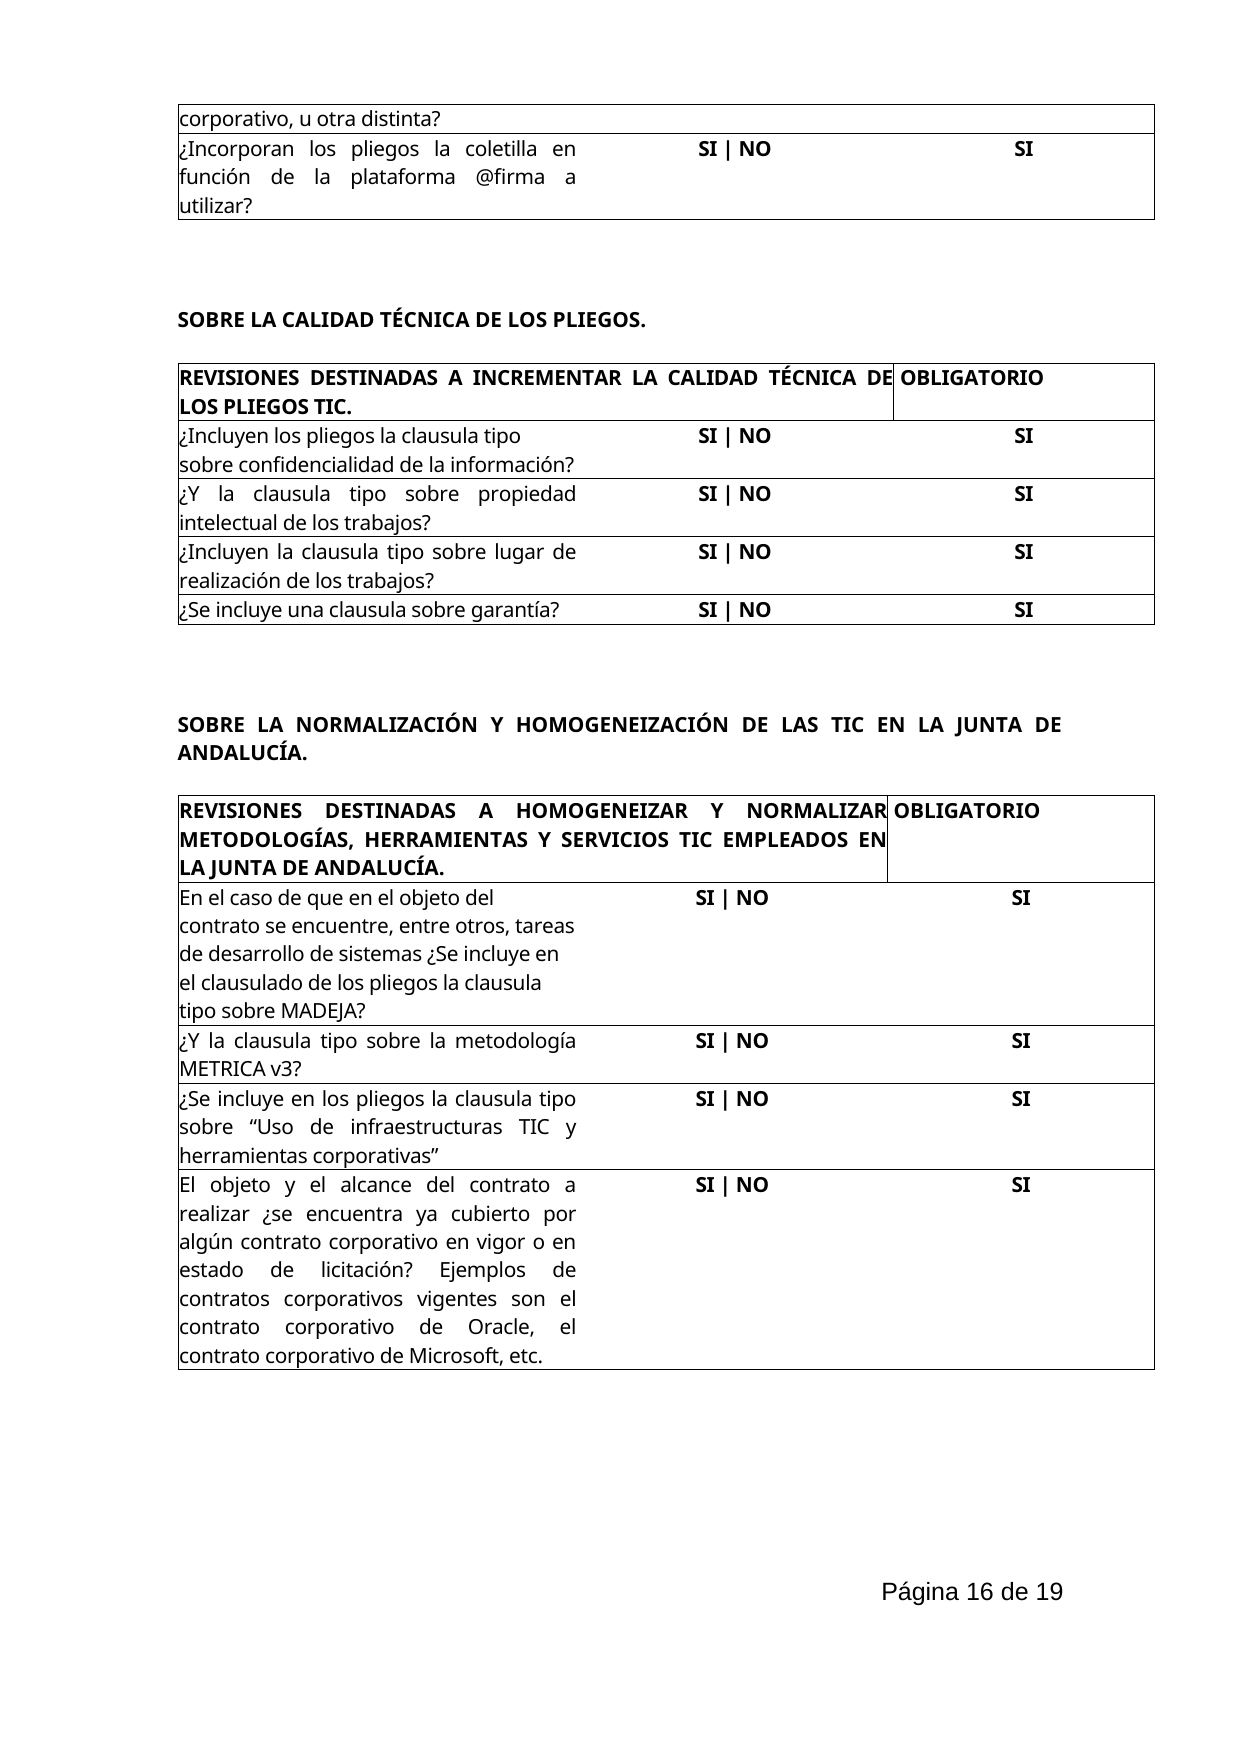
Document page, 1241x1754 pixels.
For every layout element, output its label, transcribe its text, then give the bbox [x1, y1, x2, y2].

table_cell SI [888, 1084, 1154, 1169]
table_cell ¿Incorporan los pliegos la coletilla en función de la plataforma @firma a utilizar? [179, 134, 577, 219]
table_cell ¿Se incluye en los pliegos la clausula tipo sobre “Uso de infraestructuras TIC y herramientas corporativas” [179, 1084, 577, 1169]
table_cell SI | NO [577, 883, 888, 1025]
table_cell SI | NO [577, 1084, 888, 1169]
table_cell SI | NO [577, 134, 893, 219]
table_header REVISIONES DESTINADAS A HOMOGENEIZAR Y NORMALIZAR METODOLOGÍAS, HERRAMIENTAS Y SERVICIOS TIC EMPLEADOS EN LA JUNTA DE ANDALUCÍA. [179, 796, 887, 882]
table_cell SI [894, 537, 1154, 594]
table_cell ¿Y la clausula tipo sobre propiedad intelectual de los trabajos? [179, 479, 577, 536]
table_cell El objeto y el alcance del contrato a realizar ¿se encuentra ya cubierto por algún contrato corporativo en vigor o en estado de licitación? Ejemplos de contratos corporativos vigentes son el contrato corporativo de Oracle, el contrato corporativo de Microsoft, etc. [179, 1170, 577, 1369]
table_cell SI [894, 479, 1154, 536]
table_cell ¿Y la clausula tipo sobre la metodología METRICA v3? [179, 1026, 577, 1083]
table_cell [894, 105, 1154, 133]
table_cell ¿Incluyen los pliegos la clausula tipo sobre confidencialidad de la información? [179, 421, 577, 478]
table_cell SI [894, 421, 1154, 478]
table_cell SI [888, 883, 1154, 1025]
table_cell corporativo, u otra distinta? [179, 105, 577, 133]
table_cell ¿Se incluye una clausula sobre garantía? [179, 595, 577, 624]
table_cell SI [888, 1170, 1154, 1369]
table_cell SI | NO [577, 1026, 888, 1083]
table_header OBLIGATORIO [894, 364, 1154, 420]
table_cell SI [894, 595, 1154, 624]
table_cell SI | NO [577, 537, 893, 594]
text SOBRE LA CALIDAD TÉCNICA DE LOS PLIEGOS. [177, 306, 1063, 334]
table_cell SI | NO [577, 1170, 888, 1369]
table_cell SI | NO [577, 421, 893, 478]
table_cell En el caso de que en el objeto del contrato se encuentre, entre otros, tareas de desarrollo de sistemas ¿Se incluye en el clausulado de los pliegos la clausula tipo sobre MADEJA? [179, 883, 577, 1025]
text SOBRE LA NORMALIZACIÓN Y HOMOGENEIZACIÓN DE LAS TIC EN LA JUNTA DE ANDALUCÍA. [177, 710, 1063, 767]
table_cell [577, 105, 893, 133]
table_cell SI [888, 1026, 1154, 1083]
table_header REVISIONES DESTINADAS A INCREMENTAR LA CALIDAD TÉCNICA DE LOS PLIEGOS TIC. [179, 364, 893, 420]
table_cell SI | NO [577, 595, 893, 624]
table_cell ¿Incluyen la clausula tipo sobre lugar de realización de los trabajos? [179, 537, 577, 594]
table_header OBLIGATORIO [888, 796, 1154, 882]
table_cell SI [894, 134, 1154, 219]
table_cell SI | NO [577, 479, 893, 536]
